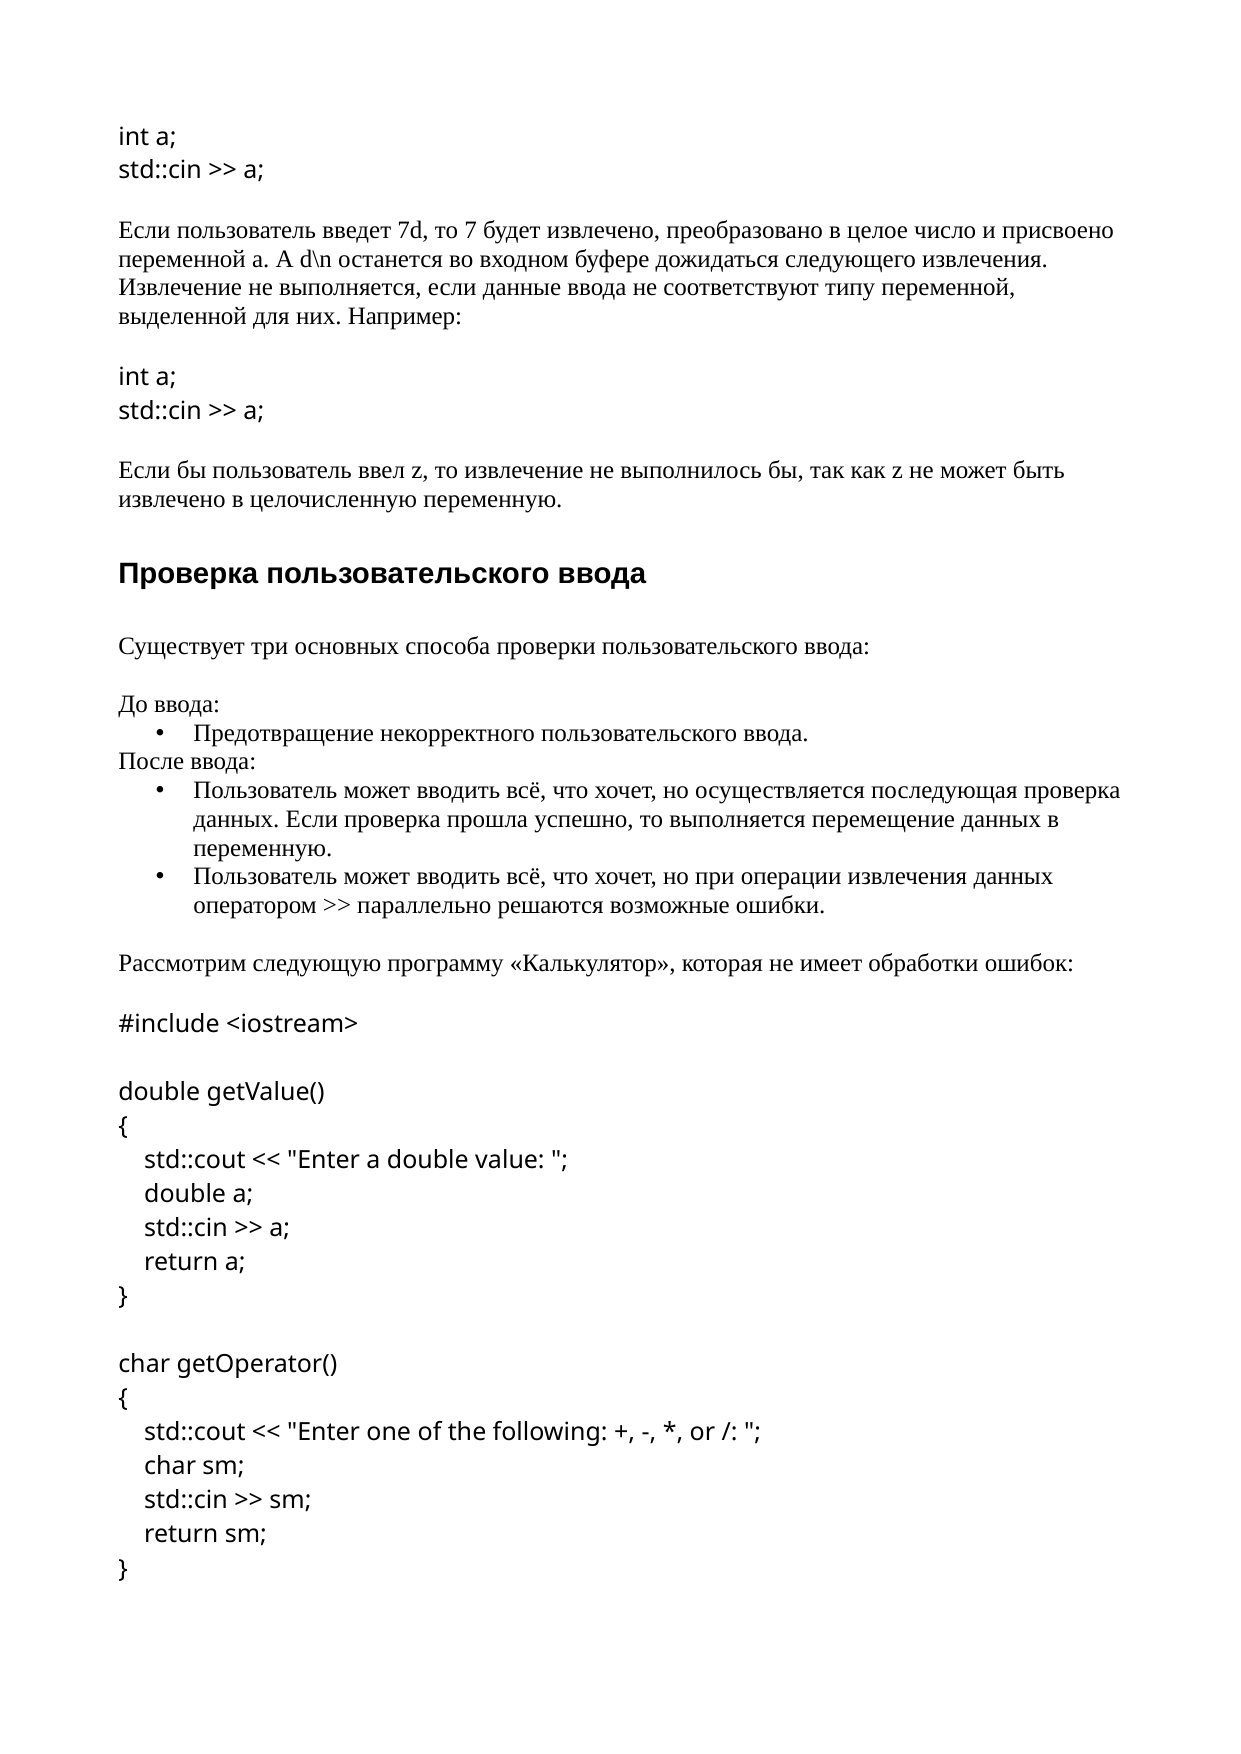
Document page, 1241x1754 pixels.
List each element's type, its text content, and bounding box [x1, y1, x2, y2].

list Предотвращение некорректного пользовательского ввода. [156, 718, 1122, 746]
text { [118, 1380, 1122, 1414]
text int a; [118, 359, 1122, 393]
text return sm; [118, 1516, 1122, 1550]
text std::cin >> a; [118, 1209, 1122, 1244]
text char sm; [118, 1448, 1122, 1482]
text До ввода: [118, 689, 1122, 718]
text return a; [118, 1244, 1122, 1278]
text Рассмотрим следующую программу «Калькулятор», которая не имеет обработки ошибок: [118, 948, 1122, 976]
text #include <iostream> [118, 1005, 1122, 1039]
text double getValue() [118, 1073, 1122, 1107]
text } [118, 1550, 1122, 1584]
text std::cin >> a; [118, 393, 1122, 427]
text Существует три основных способа проверки пользовательского ввода: [118, 631, 1122, 660]
text } [118, 1278, 1122, 1312]
text { [118, 1107, 1122, 1141]
text double a; [118, 1176, 1122, 1209]
text std::cin >> sm; [118, 1482, 1122, 1516]
text Если пользователь введет 7d, то 7 будет извлечено, преобразовано в целое число и присвоено переменной a. А d\n останется во входном буфере дожидаться следующего извлечения. [118, 215, 1122, 272]
list Пользователь может вводить всё, что хочет, но осуществляется последующая проверка данных. Если проверка прошла успешно, то выполняется перемещение данных в переменную. [156, 775, 1122, 861]
text std::cout << "Enter one of the following: +, -, *, or /: "; [118, 1414, 1122, 1448]
list Пользователь может вводить всё, что хочет, но при операции извлечения данных оператором >> параллельно решаются возможные ошибки. [156, 861, 1122, 919]
text std::cin >> a; [118, 152, 1122, 186]
text std::cout << "Enter a double value: "; [118, 1141, 1122, 1176]
subtitle Проверка пользовательского ввода [118, 556, 1122, 590]
text int a; [118, 118, 1122, 152]
text Извлечение не выполняется, если данные ввода не соответствуют типу переменной, выделенной для них. Например: [118, 272, 1122, 330]
text Если бы пользователь ввел z, то извлечение не выполнилось бы, так как z не может быть извлечено в целочисленную переменную. [118, 456, 1122, 513]
text char getOperator() [118, 1346, 1122, 1380]
text После ввода: [118, 746, 1122, 775]
